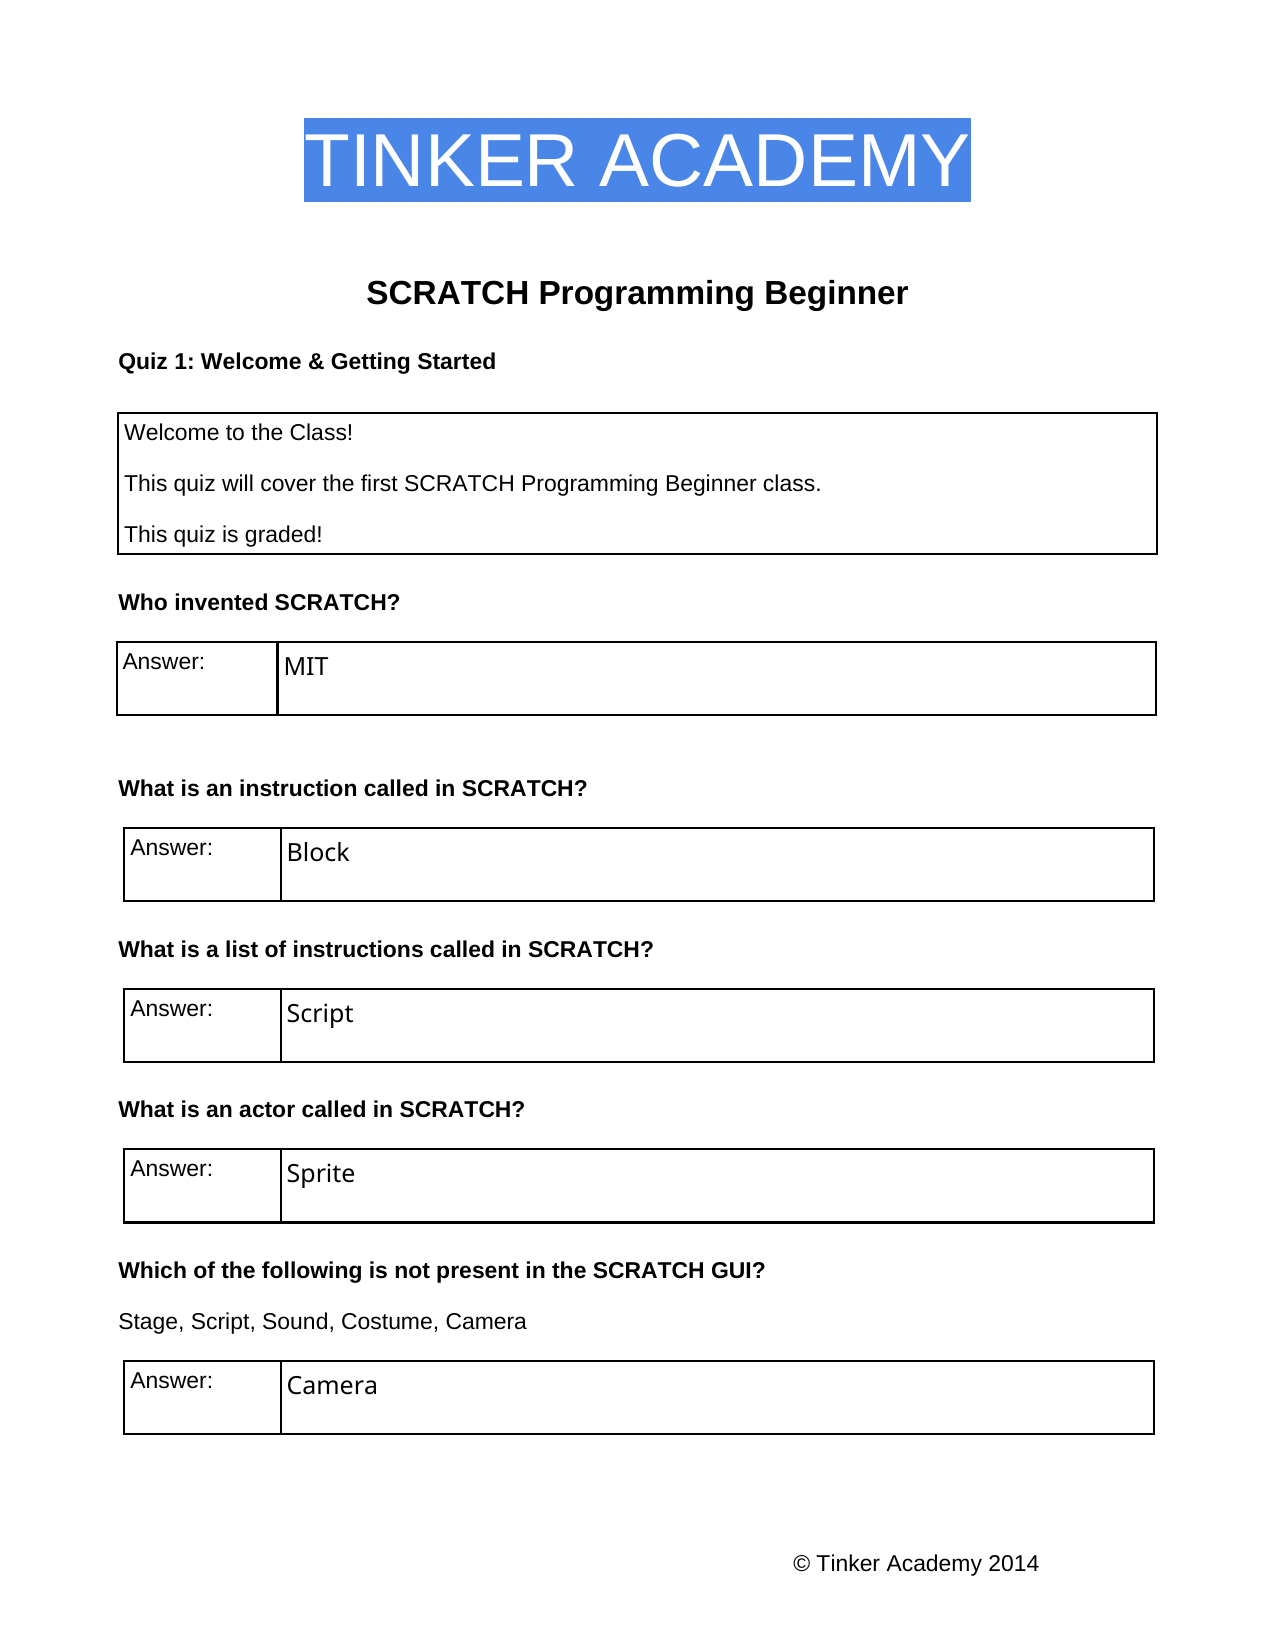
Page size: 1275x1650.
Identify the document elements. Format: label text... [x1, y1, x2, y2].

text Who invented SCRATCH? [118, 589, 1157, 615]
text What is a list of instructions called in SCRATCH? [118, 936, 1157, 962]
table_header Welcome to the Class! This quiz will cover the first SCRATCH Programming Beginner class. This quiz is graded! [119, 414, 1156, 553]
text What is an actor called in SCRATCH? [118, 1097, 1157, 1122]
table_header Script [282, 990, 1153, 1061]
text Which of the following is not present in the SCRATCH GUI? [118, 1257, 1157, 1283]
table_header Camera [282, 1362, 1153, 1433]
table_header MIT [279, 643, 1155, 714]
text Quiz 1: Welcome & Getting Started [118, 349, 1157, 374]
text What is an instruction called in SCRATCH? [118, 776, 1157, 801]
table_header Answer: [125, 990, 280, 1061]
table_header Answer: [125, 1362, 280, 1433]
text TINKER ACADEMY [118, 118, 1157, 202]
table_header Block [282, 829, 1153, 900]
text SCRATCH Programming Beginner [118, 274, 1157, 311]
text Stage, Script, Sound, Costume, Camera [118, 1309, 1157, 1334]
table_header Answer: [118, 643, 276, 714]
table_header Answer: [125, 829, 280, 900]
table_header Sprite [282, 1150, 1153, 1221]
table_header Answer: [125, 1150, 280, 1221]
